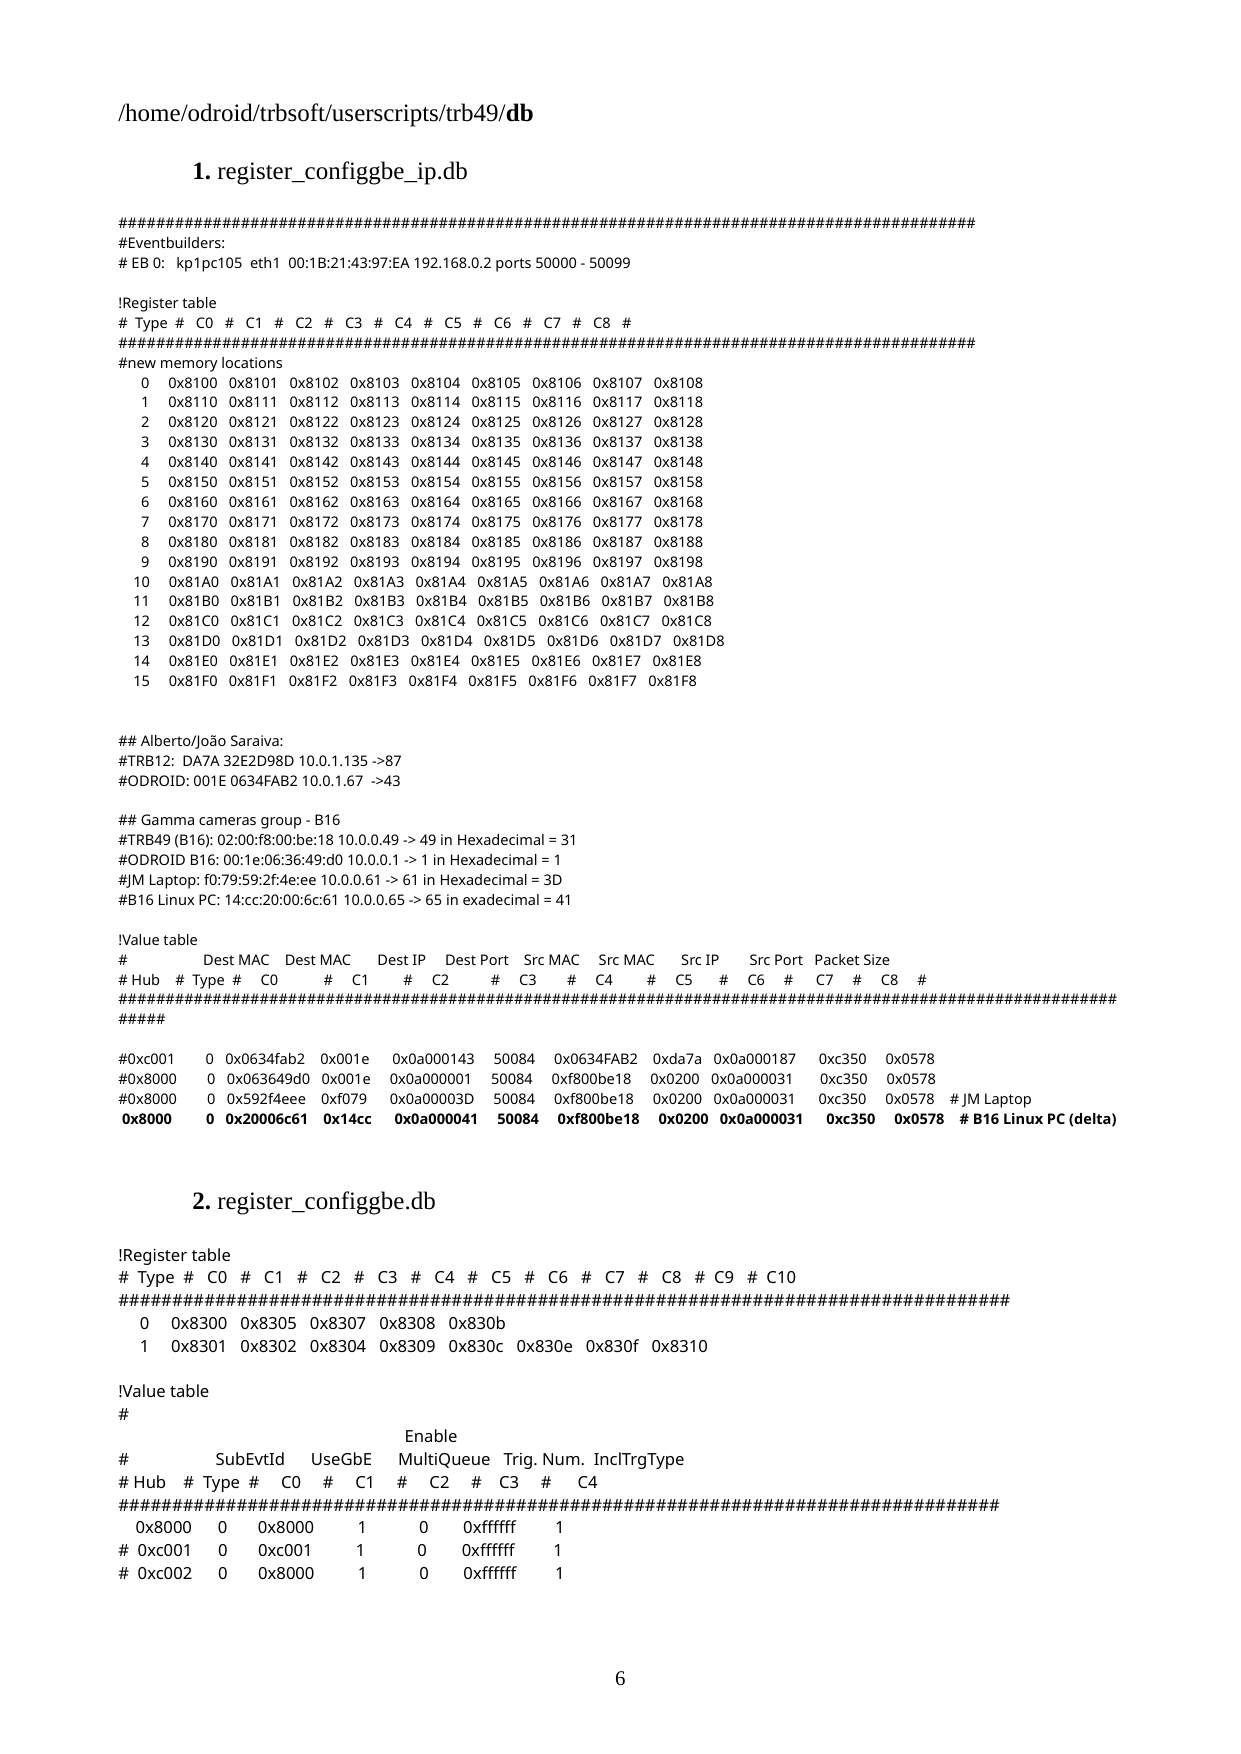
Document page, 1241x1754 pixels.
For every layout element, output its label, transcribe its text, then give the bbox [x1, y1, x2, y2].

text #0xc001 0 0x0634fab2 0x001e 0x0a000143 50084 0x0634FAB2 0xda7a 0x0a000187 0xc350 0x0578 [118, 1049, 1122, 1069]
text 9 0x8190 0x8191 0x8192 0x8193 0x8194 0x8195 0x8196 0x8197 0x8198 [118, 551, 1122, 571]
text #new memory locations [118, 352, 1122, 372]
text ## Gamma cameras group - B16 [118, 810, 1122, 830]
text #TRB12: DA7A 32E2D98D 10.0.1.135 ->87 [118, 750, 1122, 770]
text 8 0x8180 0x8181 0x8182 0x8183 0x8184 0x8185 0x8186 0x8187 0x8188 [118, 532, 1122, 551]
text ################################################################################### [118, 1289, 1122, 1312]
text !Register table [118, 293, 1122, 313]
text ############################################################################################################### [118, 989, 1122, 1029]
text 10 0x81A0 0x81A1 0x81A2 0x81A3 0x81A4 0x81A5 0x81A6 0x81A7 0x81A8 [118, 571, 1122, 591]
text # Enable [118, 1402, 1122, 1448]
text ########################################################################################### [118, 333, 1122, 352]
text 12 0x81C0 0x81C1 0x81C2 0x81C3 0x81C4 0x81C5 0x81C6 0x81C7 0x81C8 [118, 611, 1122, 631]
text #0x8000 0 0x063649d0 0x001e 0x0a000001 50084 0xf800be18 0x0200 0x0a000031 0xc350 0x0578 [118, 1069, 1122, 1089]
text 0 0x8100 0x8101 0x8102 0x8103 0x8104 0x8105 0x8106 0x8107 0x8108 [118, 372, 1122, 392]
text ## Alberto/João Saraiva: [118, 731, 1122, 750]
text 15 0x81F0 0x81F1 0x81F2 0x81F3 0x81F4 0x81F5 0x81F6 0x81F7 0x81F8 [118, 671, 1122, 691]
text 2. register_configgbe.db [118, 1186, 1122, 1215]
text # 0xc001 0 0xc001 1 0 0xffffff 1 [118, 1539, 1122, 1561]
text 3 0x8130 0x8131 0x8132 0x8133 0x8134 0x8135 0x8136 0x8137 0x8138 [118, 432, 1122, 452]
text 0x8000 0 0x8000 1 0 0xffffff 1 [118, 1516, 1122, 1539]
text #JM Laptop: f0:79:59:2f:4e:ee 10.0.0.61 -> 61 in Hexadecimal = 3D [118, 870, 1122, 890]
text 6 0x8160 0x8161 0x8162 0x8163 0x8164 0x8165 0x8166 0x8167 0x8168 [118, 492, 1122, 512]
text # 0xc002 0 0x8000 1 0 0xffffff 1 [118, 1561, 1122, 1584]
text 13 0x81D0 0x81D1 0x81D2 0x81D3 0x81D4 0x81D5 0x81D6 0x81D7 0x81D8 [118, 631, 1122, 651]
text 11 0x81B0 0x81B1 0x81B2 0x81B3 0x81B4 0x81B5 0x81B6 0x81B7 0x81B8 [118, 591, 1122, 611]
text # Type # C0 # C1 # C2 # C3 # C4 # C5 # C6 # C7 # C8 # C9 # C10 [118, 1266, 1122, 1289]
text 5 0x8150 0x8151 0x8152 0x8153 0x8154 0x8155 0x8156 0x8157 0x8158 [118, 472, 1122, 492]
text ########################################################################################### [118, 213, 1122, 233]
text # EB 0: kp1pc105 eth1 00:1B:21:43:97:EA 192.168.0.2 ports 50000 - 50099 [118, 253, 1122, 273]
text 0x8000 0 0x20006c61 0x14cc 0x0a000041 50084 0xf800be18 0x0200 0x0a000031 0xc350 0x0578 # B16 Linux PC (delta) [118, 1108, 1122, 1128]
text #ODROID: 001E 0634FAB2 10.0.1.67 ->43 [118, 770, 1122, 790]
text #B16 Linux PC: 14:cc:20:00:6c:61 10.0.0.65 -> 65 in exadecimal = 41 [118, 890, 1122, 909]
text 4 0x8140 0x8141 0x8142 0x8143 0x8144 0x8145 0x8146 0x8147 0x8148 [118, 452, 1122, 472]
text #ODROID B16: 00:1e:06:36:49:d0 10.0.0.1 -> 1 in Hexadecimal = 1 [118, 850, 1122, 870]
text !Register table [118, 1243, 1122, 1266]
text # Hub # Type # C0 # C1 # C2 # C3 # C4 # C5 # C6 # C7 # C8 # [118, 969, 1122, 989]
text 1 0x8110 0x8111 0x8112 0x8113 0x8114 0x8115 0x8116 0x8117 0x8118 [118, 392, 1122, 412]
text /home/odroid/trbsoft/userscripts/trb49/db [118, 98, 1122, 127]
text # SubEvtId UseGbE MultiQueue Trig. Num. InclTrgType [118, 1448, 1122, 1471]
text #0x8000 0 0x592f4eee 0xf079 0x0a00003D 50084 0xf800be18 0x0200 0x0a000031 0xc350 0x0578 # JM Laptop [118, 1089, 1122, 1108]
text # Hub # Type # C0 # C1 # C2 # C3 # C4 [118, 1471, 1122, 1493]
text 1 0x8301 0x8302 0x8304 0x8309 0x830c 0x830e 0x830f 0x8310 [118, 1334, 1122, 1357]
text 1. register_configgbe_ip.db [118, 156, 1122, 184]
text !Value table [118, 1380, 1122, 1402]
text 2 0x8120 0x8121 0x8122 0x8123 0x8124 0x8125 0x8126 0x8127 0x8128 [118, 412, 1122, 432]
text # Dest MAC Dest MAC Dest IP Dest Port Src MAC Src MAC Src IP Src Port Packet Size [118, 949, 1122, 969]
text ################################################################################## [118, 1493, 1122, 1516]
text #Eventbuilders: [118, 233, 1122, 253]
text !Value table [118, 929, 1122, 949]
text 0 0x8300 0x8305 0x8307 0x8308 0x830b [118, 1312, 1122, 1334]
text #TRB49 (B16): 02:00:f8:00:be:18 10.0.0.49 -> 49 in Hexadecimal = 31 [118, 830, 1122, 850]
text 14 0x81E0 0x81E1 0x81E2 0x81E3 0x81E4 0x81E5 0x81E6 0x81E7 0x81E8 [118, 651, 1122, 671]
text # Type # C0 # C1 # C2 # C3 # C4 # C5 # C6 # C7 # C8 # [118, 313, 1122, 333]
text 7 0x8170 0x8171 0x8172 0x8173 0x8174 0x8175 0x8176 0x8177 0x8178 [118, 512, 1122, 532]
